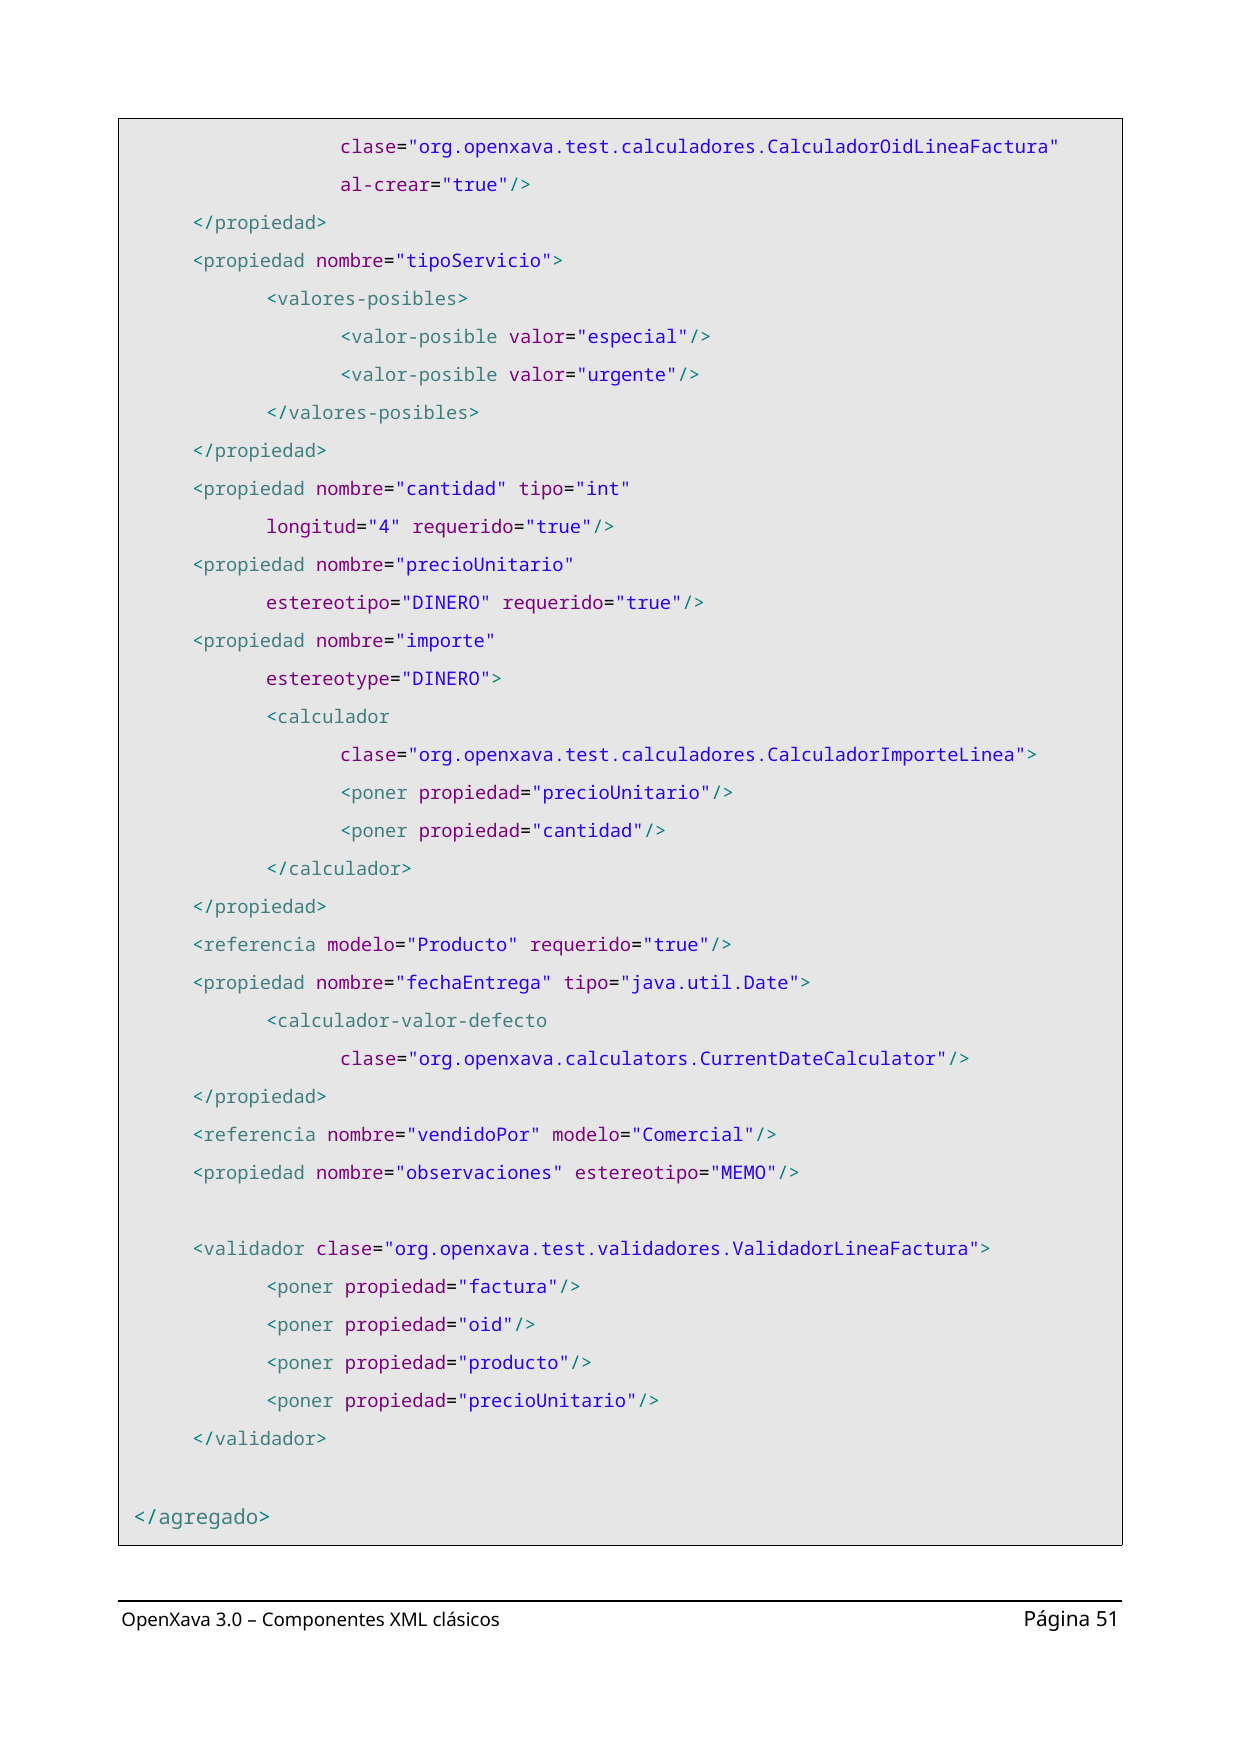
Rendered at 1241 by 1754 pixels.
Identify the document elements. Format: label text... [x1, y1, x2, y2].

text <valores-posibles> [119, 270, 1122, 308]
text <calculador [119, 688, 1122, 726]
text </propiedad> [119, 422, 1122, 460]
text <propiedad nombre="importe" [119, 612, 1122, 650]
text <propiedad nombre="fechaEntrega" tipo="java.util.Date"> [119, 954, 1122, 993]
text <valor-posible valor="urgente"/> [119, 346, 1122, 384]
text <poner propiedad="cantidad"/> [119, 802, 1122, 841]
text </propiedad> [119, 1069, 1122, 1107]
text al-crear="true"/> [119, 156, 1122, 194]
text <referencia nombre="vendidoPor" modelo="Comercial"/> [119, 1107, 1122, 1145]
text <propiedad nombre="observaciones" estereotipo="MEMO"/> [119, 1145, 1122, 1183]
text </valores-posibles> [119, 384, 1122, 422]
text <propiedad nombre="cantidad" tipo="int" [119, 460, 1122, 498]
text </propiedad> [119, 194, 1122, 232]
text <referencia modelo="Producto" requerido="true"/> [119, 917, 1122, 954]
text </calculador> [119, 841, 1122, 878]
text <validador clase="org.openxava.test.validadores.ValidadorLineaFactura"> [119, 1221, 1122, 1259]
text longitud="4" requerido="true"/> [119, 498, 1122, 536]
text estereotype="DINERO"> [119, 650, 1122, 688]
text <propiedad nombre="tipoServicio"> [119, 232, 1122, 270]
text <poner propiedad="oid"/> [119, 1297, 1122, 1335]
text <poner propiedad="precioUnitario"/> [119, 1373, 1122, 1411]
text clase="org.openxava.calculators.CurrentDateCalculator"/> [119, 1031, 1122, 1069]
text </agregado> [119, 1487, 1122, 1545]
text clase="org.openxava.test.calculadores.CalculadorOidLineaFactura" [119, 119, 1122, 156]
text <propiedad nombre="precioUnitario" [119, 536, 1122, 574]
text <poner propiedad="precioUnitario"/> [119, 764, 1122, 802]
text <poner propiedad="producto"/> [119, 1335, 1122, 1373]
text </validador> [119, 1411, 1122, 1449]
text <poner propiedad="factura"/> [119, 1259, 1122, 1297]
text clase="org.openxava.test.calculadores.CalculadorImporteLinea"> [119, 726, 1122, 764]
text <valor-posible valor="especial"/> [119, 308, 1122, 346]
text </propiedad> [119, 878, 1122, 917]
text estereotipo="DINERO" requerido="true"/> [119, 574, 1122, 612]
text <calculador-valor-defecto [119, 993, 1122, 1031]
